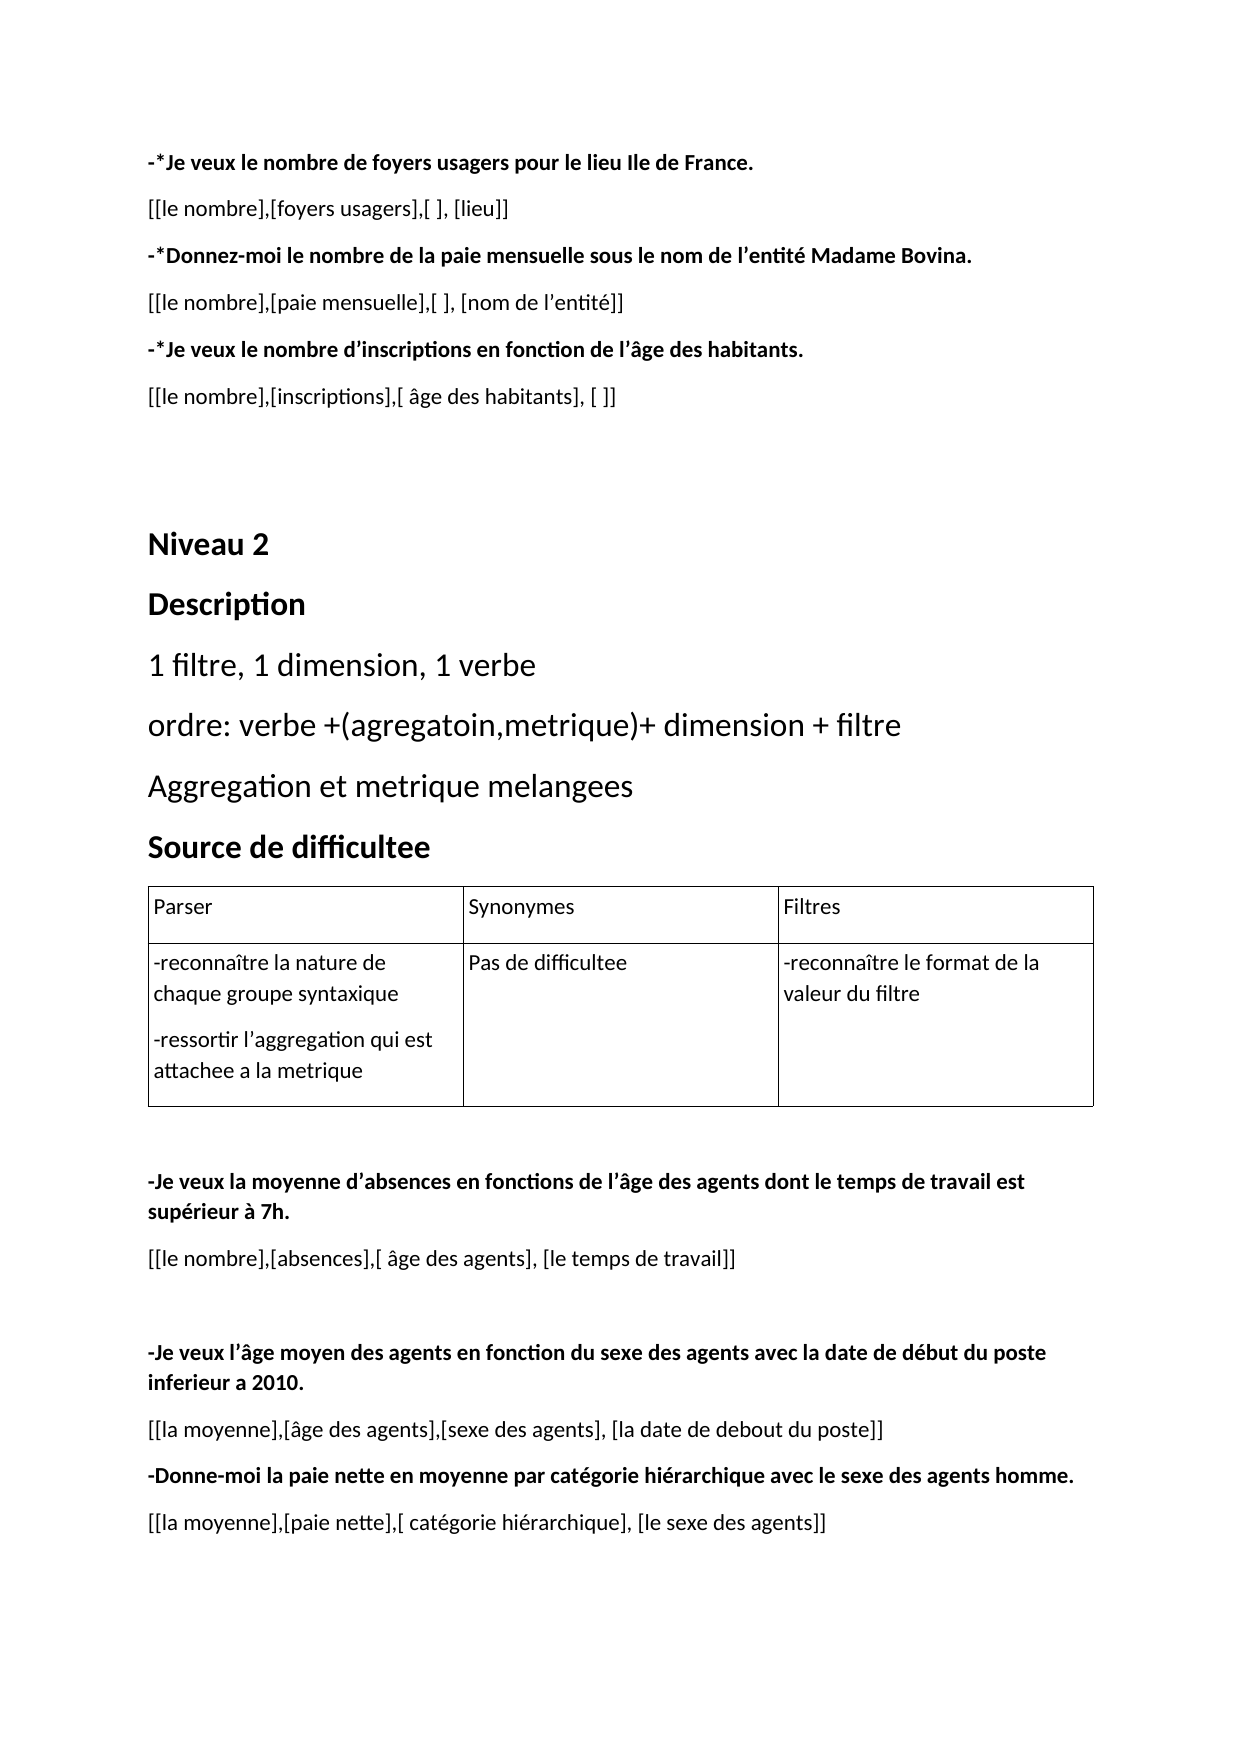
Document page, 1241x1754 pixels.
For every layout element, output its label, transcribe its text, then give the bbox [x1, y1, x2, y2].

text Niveau 2 [148, 523, 1093, 563]
text Source de difficultee [148, 826, 1093, 866]
table_cell -reconnaître le format de la valeur du filtre [779, 944, 1093, 1106]
text [[le nombre],[foyers usagers],[ ], [lieu]] [148, 194, 1093, 222]
text -Je veux l’âge moyen des agents en fonction du sexe des agents avec la date de début du poste inferieur a 2010. [148, 1338, 1093, 1396]
text [[le nombre],[inscriptions],[ âge des habitants], [ ]] [148, 382, 1093, 410]
text -Donne-moi la paie nette en moyenne par catégorie hiérarchique avec le sexe des agents homme. [148, 1462, 1093, 1490]
text Description [148, 583, 1093, 624]
text [[le nombre],[absences],[ âge des agents], [le temps de travail]] [148, 1244, 1093, 1272]
table_header Parser [149, 887, 463, 943]
text ordre: verbe +(agregatoin,metrique)+ dimension + filtre [148, 704, 1093, 745]
table_header Filtres [779, 887, 1093, 943]
text [[la moyenne],[âge des agents],[sexe des agents], [la date de debout du poste]] [148, 1415, 1093, 1443]
text 1 filtre, 1 dimension, 1 verbe [148, 644, 1093, 684]
table_header Synonymes [464, 887, 778, 943]
text [[la moyenne],[paie nette],[ catégorie hiérarchique], [le sexe des agents]] [148, 1508, 1093, 1537]
text -Je veux la moyenne d’absences en fonctions de l’âge des agents dont le temps de travail est supérieur à 7h. [148, 1167, 1093, 1225]
text Aggregation et metrique melangees [148, 765, 1093, 806]
text -*Donnez-moi le nombre de la paie mensuelle sous le nom de l’entité Madame Bovina. [148, 241, 1093, 269]
table_cell -reconnaître la nature de chaque groupe syntaxique -ressortir l’aggregation qui est attachee a la metrique [149, 944, 463, 1106]
text -*Je veux le nombre d’inscriptions en fonction de l’âge des habitants. [148, 335, 1093, 363]
text -*Je veux le nombre de foyers usagers pour le lieu Ile de France. [148, 148, 1093, 176]
text [[le nombre],[paie mensuelle],[ ], [nom de l’entité]] [148, 288, 1093, 316]
table_cell Pas de difficultee [464, 944, 778, 1106]
